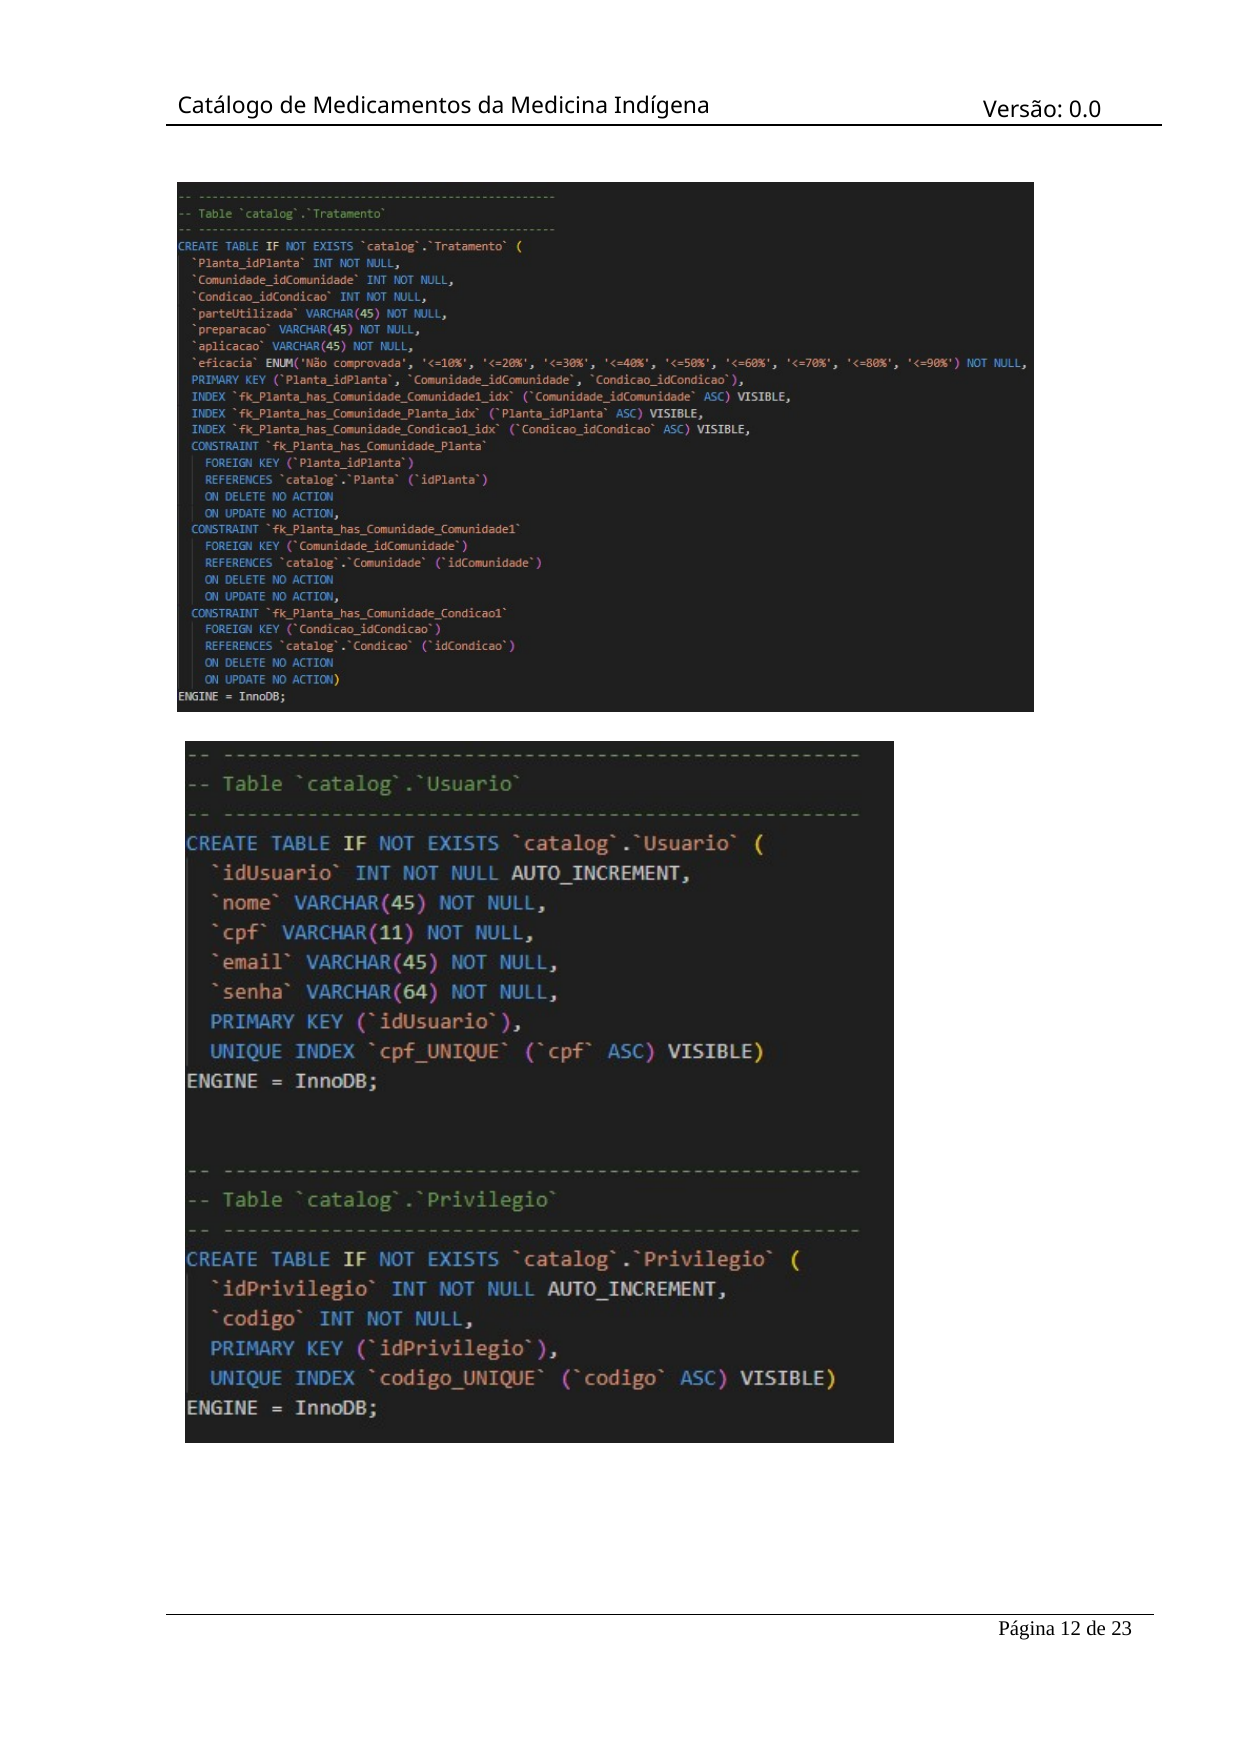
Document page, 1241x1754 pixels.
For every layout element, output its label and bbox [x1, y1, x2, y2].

picture [185, 741, 894, 1443]
picture [177, 182, 1034, 712]
